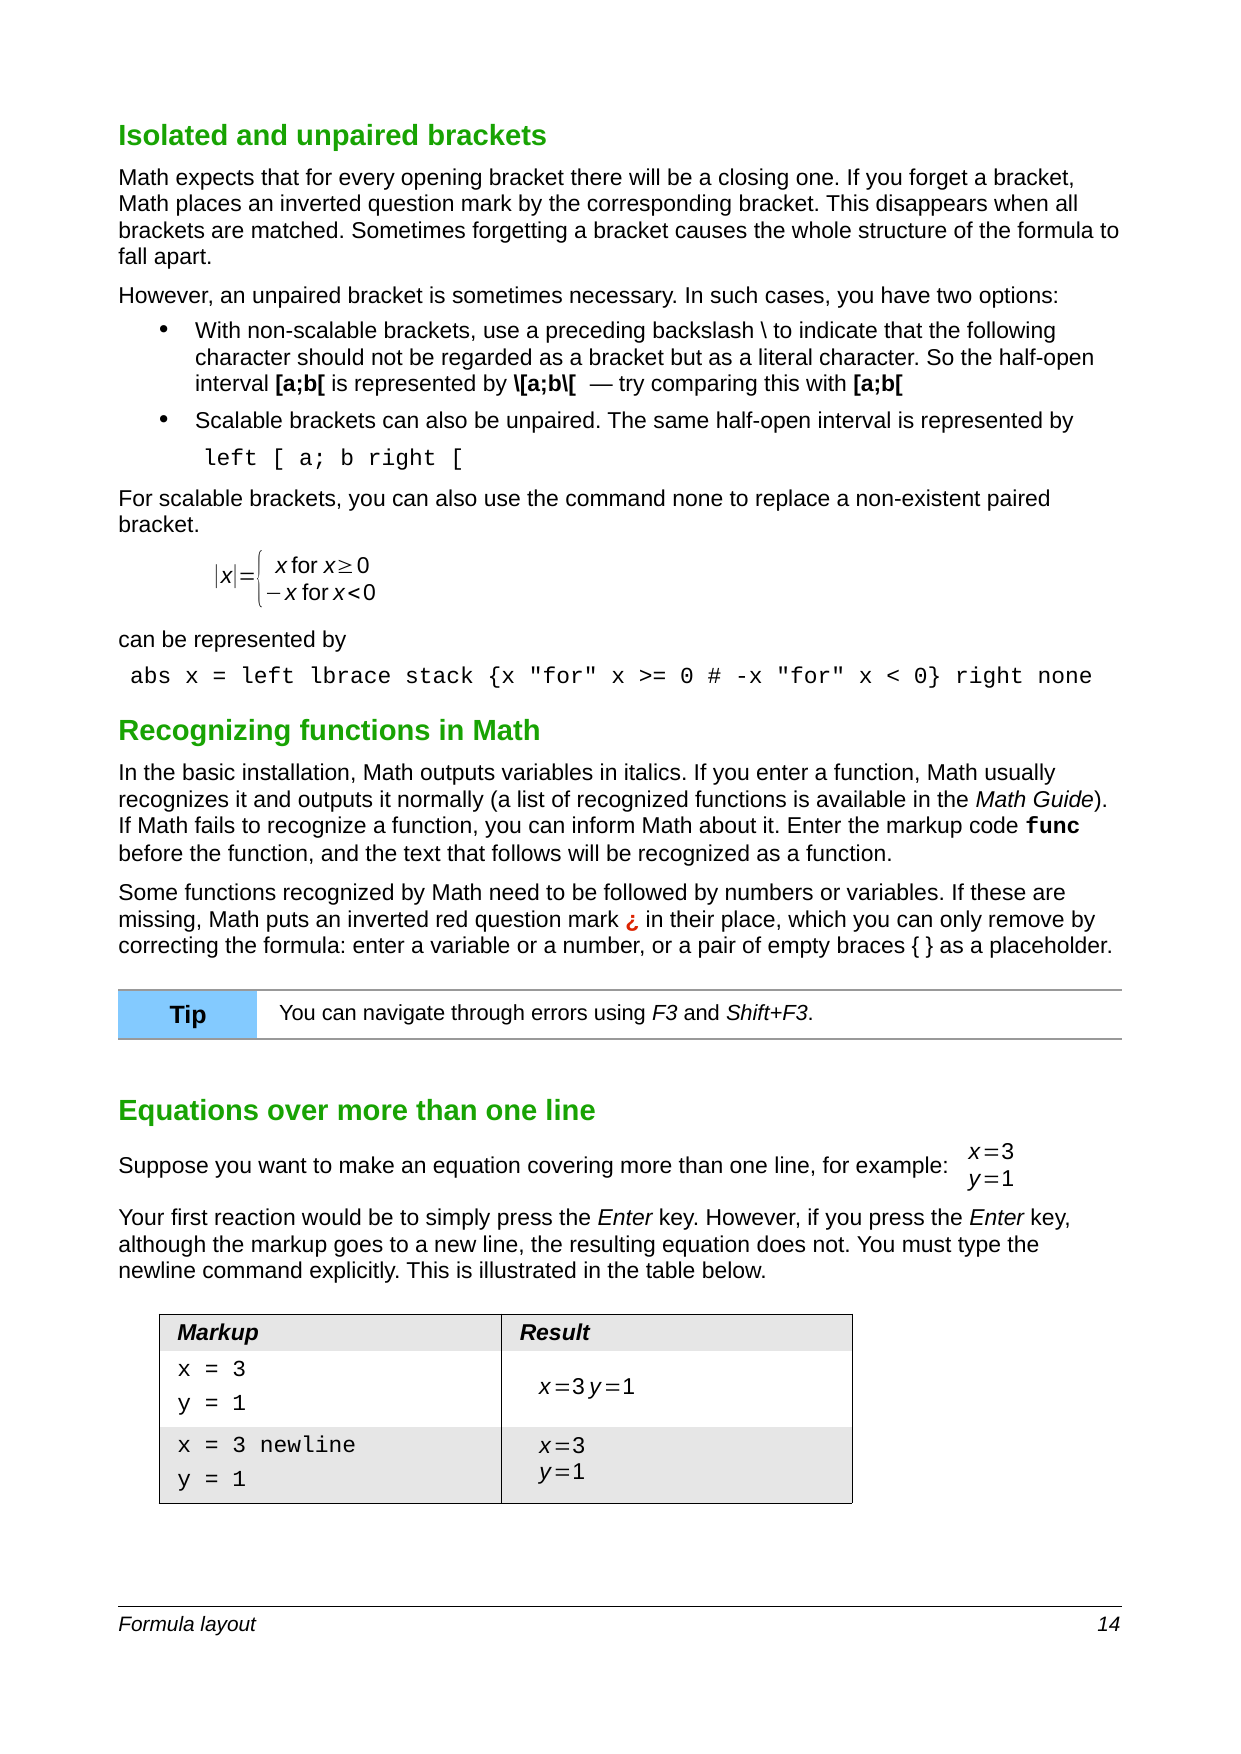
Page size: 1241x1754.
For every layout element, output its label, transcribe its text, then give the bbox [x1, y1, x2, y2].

subtitle Recognizing functions in Math [118, 713, 1122, 747]
text Suppose you want to make an equation covering more than one line, for example: [118, 1139, 1122, 1192]
text abs x = left lbrace stack {x "for" x >= 0 # -x "for" x < 0} right none [130, 664, 1110, 690]
table_header Tip [118, 991, 257, 1038]
text In the basic installation, Math outputs variables in italics. If you enter a function, Math usually recognizes it and outputs it normally (a list of recognized functions is available in the Math Guide). If Math fails to recognize a function, you can inform Math about it. Enter the markup code func before the function, and the text that follows will be recognized as a function. [118, 759, 1122, 867]
subtitle Equations over more than one line [118, 1093, 1122, 1127]
list With non-scalable brackets, use a preceding backslash \ to indicate that the following character should not be regarded as a bracket but as a literal character. So the half-open interval [a;b[ is represented by \[a;b\[ — try comparing this with [a;b[ [156, 315, 1122, 399]
table_cell x = 3 newline y = 1 [160, 1427, 501, 1503]
text left [ a; b right [ [148, 446, 1122, 472]
table_cell [502, 1427, 852, 1503]
text can be represented by [118, 626, 1122, 652]
table_cell [502, 1351, 852, 1427]
list However, an unpaired bracket is sometimes necessary. In such cases, you have two options: [118, 282, 1122, 308]
list Scalable brackets can also be unpaired. The same half-open interval is represented by [156, 405, 1122, 434]
table_header Markup [160, 1315, 501, 1351]
text For scalable brackets, you can also use the command none to replace a non-existent paired bracket. [118, 485, 1122, 538]
table_header You can navigate through errors using F3 and Shift+F3. [258, 991, 1122, 1038]
subtitle Isolated and unpaired brackets [118, 118, 1122, 152]
text Your first reaction would be to simply press the Enter key. However, if you press the Enter key, although the markup goes to a new line, the resulting equation does not. You must type the newline command explicitly. This is illustrated in the table below. [118, 1204, 1122, 1283]
text Math expects that for every opening bracket there will be a closing one. If you forget a bracket, Math places an inverted question mark by the corresponding bracket. This disappears when all brackets are matched. Sometimes forgetting a bracket causes the whole structure of the formula to fall apart. [118, 164, 1122, 269]
text Some functions recognized by Math need to be followed by numbers or variables. If these are missing, Math puts an inverted red question mark ¿ in their place, which you can only remove by correcting the formula: enter a variable or a number, or a pair of empty braces { } as a placeholder. [118, 879, 1122, 958]
table_header Result [502, 1315, 852, 1351]
table_cell x = 3 y = 1 [160, 1351, 501, 1427]
